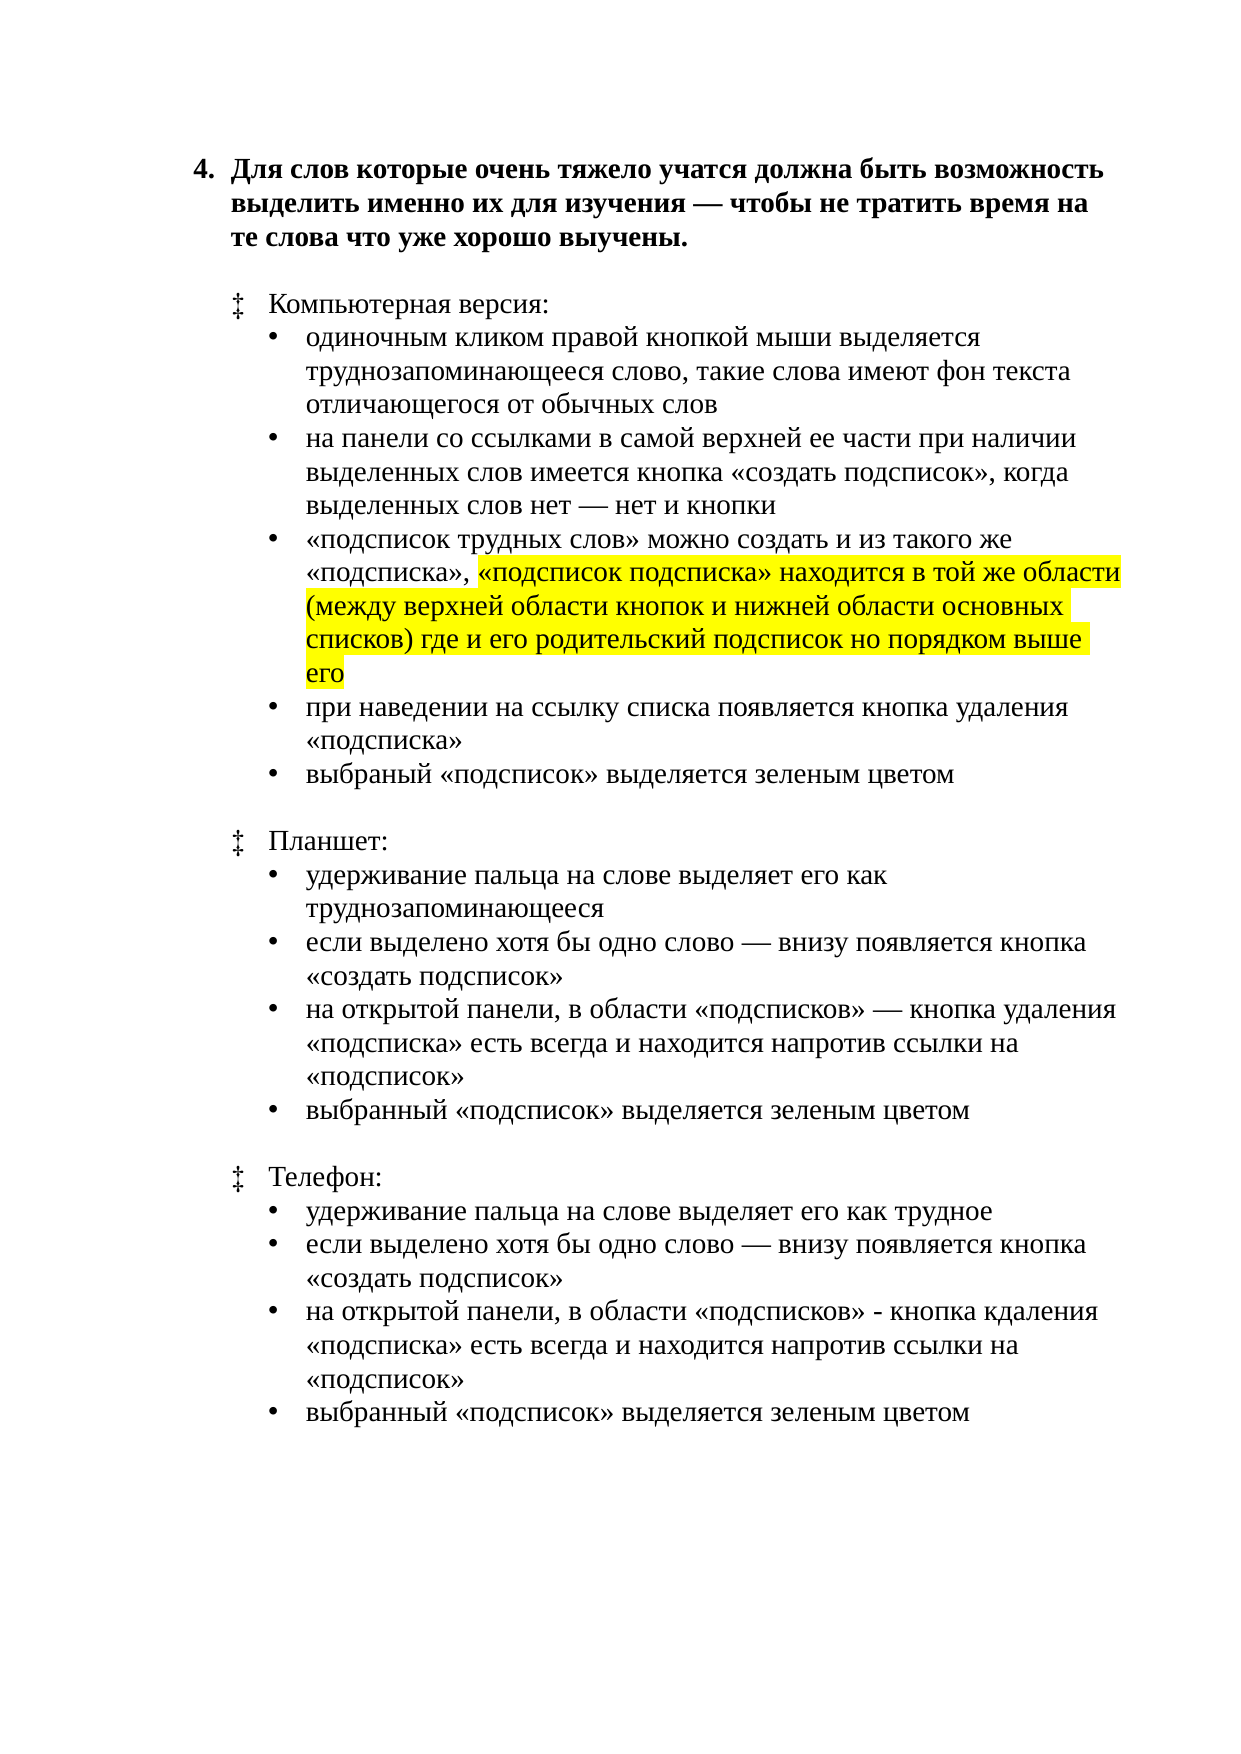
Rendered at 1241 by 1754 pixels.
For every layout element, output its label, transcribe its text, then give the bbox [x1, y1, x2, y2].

list «подсписок трудных слов» можно создать и из такого же «подсписка», «подсписок подсписка» находится в той же области (между верхней области кнопок и нижней области основных списков) где и его родительский подсписок но порядком выше его [268, 521, 1122, 689]
list на открытой панели, в области «подсписков» - кнопка кдаления «подсписка» есть всегда и находится напротив ссылки на «подсписок» [268, 1293, 1122, 1394]
list выбранный «подсписок» выделяется зеленым цветом [268, 1092, 1122, 1126]
list Телефон: [231, 1159, 1122, 1193]
list одиночным кликом правой кнопкой мыши выделяется труднозапоминающееся слово, такие слова имеют фон текста отличающегося от обычных слов [268, 319, 1122, 420]
list Планшет: [231, 823, 1122, 857]
list удерживание пальца на слове выделяет его как трудное [268, 1193, 1122, 1226]
list выбранный «подсписок» выделяется зеленым цветом [268, 1394, 1122, 1428]
list при наведении на ссылку списка появляется кнопка удаления «подсписка» [268, 689, 1122, 756]
list Для слов которые очень тяжело учатся должна быть возможность выделить именно их для изучения — чтобы не тратить время на те слова что уже хорошо выучены. [193, 152, 1122, 252]
list если выделено хотя бы одно слово — внизу появляется кнопка «создать подсписок» [268, 1226, 1122, 1293]
list если выделено хотя бы одно слово — внизу появляется кнопка «создать подсписок» [268, 924, 1122, 991]
list на панели со ссылками в самой верхней ее части при наличии выделенных слов имеется кнопка «создать подсписок», когда выделенных слов нет — нет и кнопки [268, 420, 1122, 521]
list на открытой панели, в области «подсписков» — кнопка удаления «подсписка» есть всегда и находится напротив ссылки на «подсписок» [268, 991, 1122, 1092]
list выбраный «подсписок» выделяется зеленым цветом [268, 756, 1122, 789]
list Компьютерная версия: [231, 286, 1122, 319]
list удерживание пальца на слове выделяет его как труднозапоминающееся [268, 857, 1122, 924]
